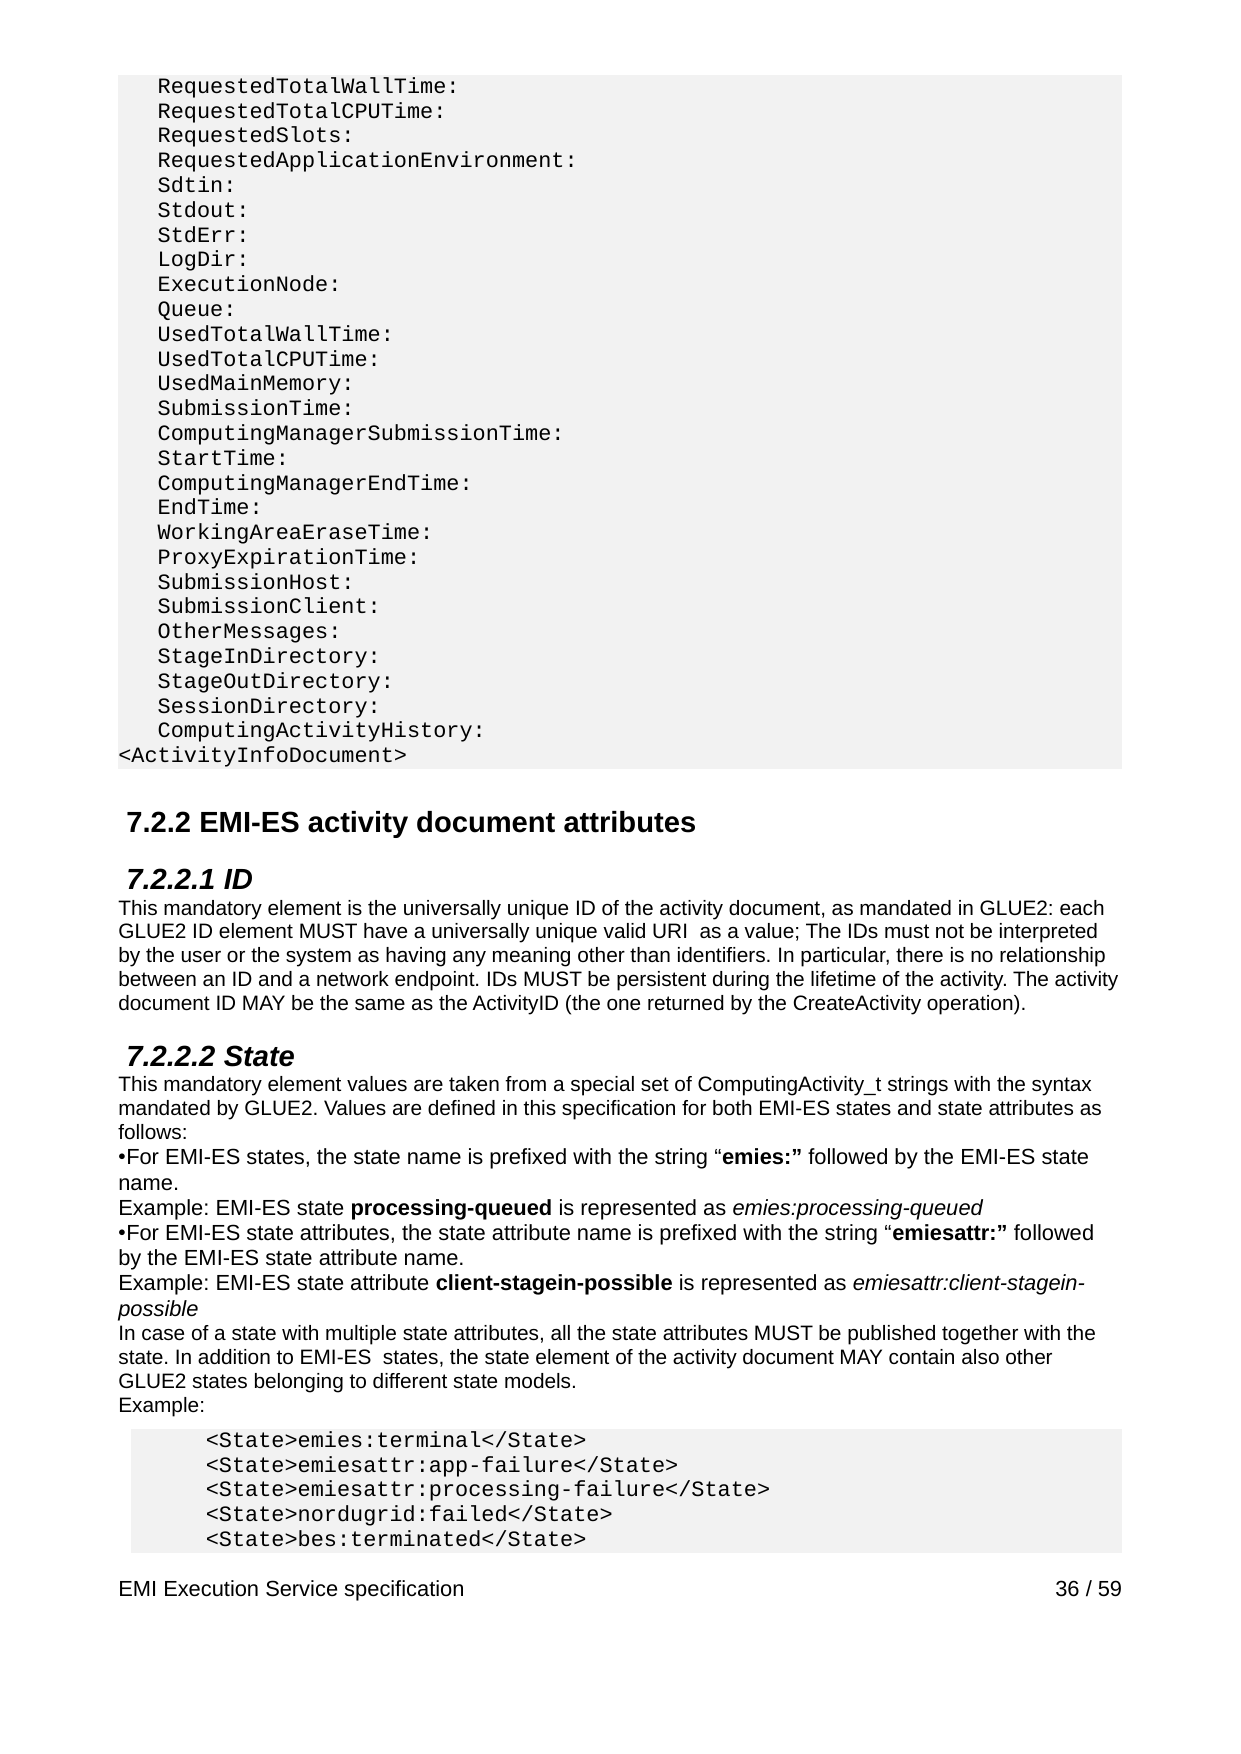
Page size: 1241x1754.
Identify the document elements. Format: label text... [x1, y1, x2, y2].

list For EMI-ES state attributes, the state attribute name is prefixed with the string “emiesattr:” followed by the EMI-ES state attribute name. Example: EMI-ES state attribute client-stagein-possible is represented as emiesattr:client-stagein-possible [118, 1220, 1122, 1321]
text ComputingManagerEndTime: [118, 472, 1122, 496]
text Queue: [118, 298, 1122, 323]
text SubmissionHost: [118, 571, 1122, 596]
text RequestedSlots: [118, 124, 1122, 149]
text WorkingAreaEraseTime: [118, 521, 1122, 546]
text SubmissionClient: [118, 596, 1122, 620]
text OtherMessages: [118, 620, 1122, 645]
text This mandatory element is the universally unique ID of the activity document, as mandated in GLUE2: each GLUE2 ID element MUST have a universally unique valid URI as a value; The IDs must not be interpreted by the user or the system as having any meaning other than identifiers. In particular, there is no relationship between an ID and a network endpoint. IDs MUST be persistent during the lifetime of the activity. The activity document ID MAY be the same as the ActivityID (the one returned by the CreateActivity operation). [118, 895, 1122, 1015]
text <State>emies:terminal</State> <State>emiesattr:app-failure</State> <State>emiesattr:processing-failure</State> <State>nordugrid:failed</State> <State>bes:terminated</State> [131, 1429, 1122, 1553]
text UsedTotalWallTime: [118, 323, 1122, 348]
subtitle State [118, 1039, 1122, 1072]
text In case of a state with multiple state attributes, all the state attributes MUST be published together with the state. In addition to EMI-ES states, the state element of the activity document MAY contain also other GLUE2 states belonging to different state models. Example: [118, 1321, 1122, 1416]
text ComputingManagerSubmissionTime: [118, 422, 1122, 447]
text This mandatory element values are taken from a special set of ComputingActivity_t strings with the syntax mandated by GLUE2. Values are defined in this specification for both EMI-ES states and state attributes as follows: [118, 1072, 1122, 1144]
text Stdout: [118, 199, 1122, 224]
text ProxyExpirationTime: [118, 546, 1122, 571]
text SessionDirectory: [118, 695, 1122, 719]
text ComputingActivityHistory: [118, 719, 1122, 744]
text UsedTotalCPUTime: [118, 348, 1122, 372]
text ExecutionNode: [118, 273, 1122, 298]
list For EMI-ES states, the state name is prefixed with the string “emies:” followed by the EMI-ES state name. Example: EMI-ES state processing-queued is represented as emies:processing-queued [118, 1144, 1122, 1220]
text Sdtin: [118, 174, 1122, 199]
text LogDir: [118, 248, 1122, 273]
text RequestedTotalCPUTime: [118, 100, 1122, 124]
text StartTime: [118, 447, 1122, 472]
text StageOutDirectory: [118, 670, 1122, 695]
text RequestedApplicationEnvironment: [118, 149, 1122, 174]
text SubmissionTime: [118, 397, 1122, 422]
text UsedMainMemory: [118, 372, 1122, 397]
text <ActivityInfoDocument> [118, 744, 1122, 769]
text StageInDirectory: [118, 645, 1122, 670]
subtitle EMI-ES activity document attributes [118, 804, 1122, 838]
text StdErr: [118, 224, 1122, 248]
subtitle ID [118, 862, 1122, 895]
text RequestedTotalWallTime: [118, 75, 1122, 100]
text EndTime: [118, 496, 1122, 521]
